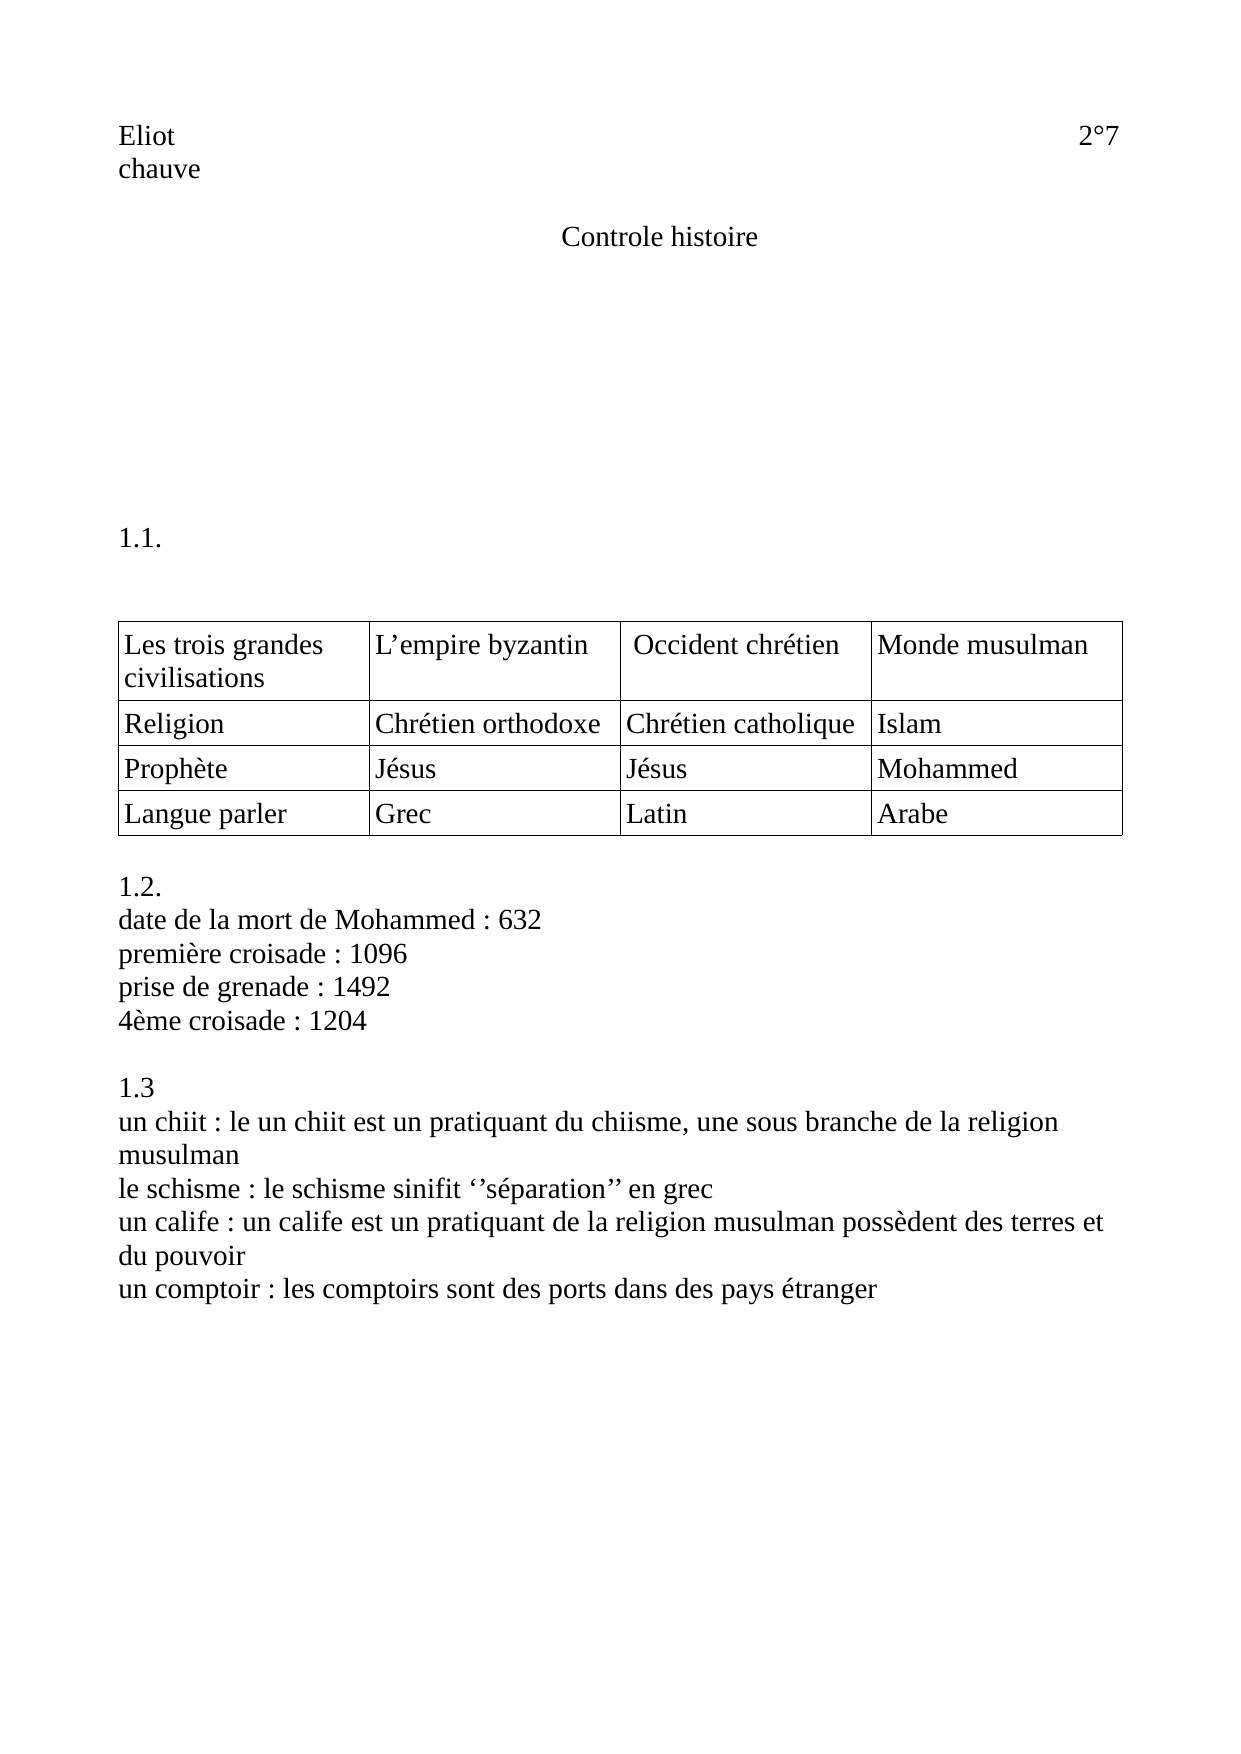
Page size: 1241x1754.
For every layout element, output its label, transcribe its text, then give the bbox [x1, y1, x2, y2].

table_cell Jésus [370, 746, 620, 790]
table_cell Religion [119, 701, 369, 745]
text date de la mort de Mohammed : 632 [118, 902, 1122, 936]
text première croisade : 1096 [118, 936, 1122, 969]
text Eliot 2°7 [118, 118, 1122, 152]
table_cell Chrétien orthodoxe [370, 701, 620, 745]
text un comptoir : les comptoirs sont des ports dans des pays étranger [118, 1271, 1122, 1305]
table_header Monde musulman [872, 622, 1122, 700]
text 4ème croisade : 1204 [118, 1003, 1122, 1037]
text 1.1. [118, 521, 1122, 554]
table_cell Langue parler [119, 791, 369, 835]
table_cell Arabe [872, 791, 1122, 835]
text Controle histoire [118, 219, 1122, 252]
text prise de grenade : 1492 [118, 969, 1122, 1003]
text le schisme : le schisme sinifit ‘’séparation’’ en grec [118, 1171, 1122, 1204]
table_cell Chrétien catholique [621, 701, 871, 745]
text 1.3 [118, 1070, 1122, 1104]
table_cell Islam [872, 701, 1122, 745]
text chauve [118, 152, 1122, 185]
text un calife : un calife est un pratiquant de la religion musulman possèdent des terres et du pouvoir [118, 1204, 1122, 1271]
table_cell Grec [370, 791, 620, 835]
table_cell Jésus [621, 746, 871, 790]
table_cell Prophète [119, 746, 369, 790]
text 1.2. [118, 869, 1122, 902]
table_header L’empire byzantin [370, 622, 620, 700]
table_cell Latin [621, 791, 871, 835]
table_header Occident chrétien [621, 622, 871, 700]
table_cell Mohammed [872, 746, 1122, 790]
table_header Les trois grandes civilisations [119, 622, 369, 700]
text un chiit : le un chiit est un pratiquant du chiisme, une sous branche de la religion musulman [118, 1104, 1122, 1171]
